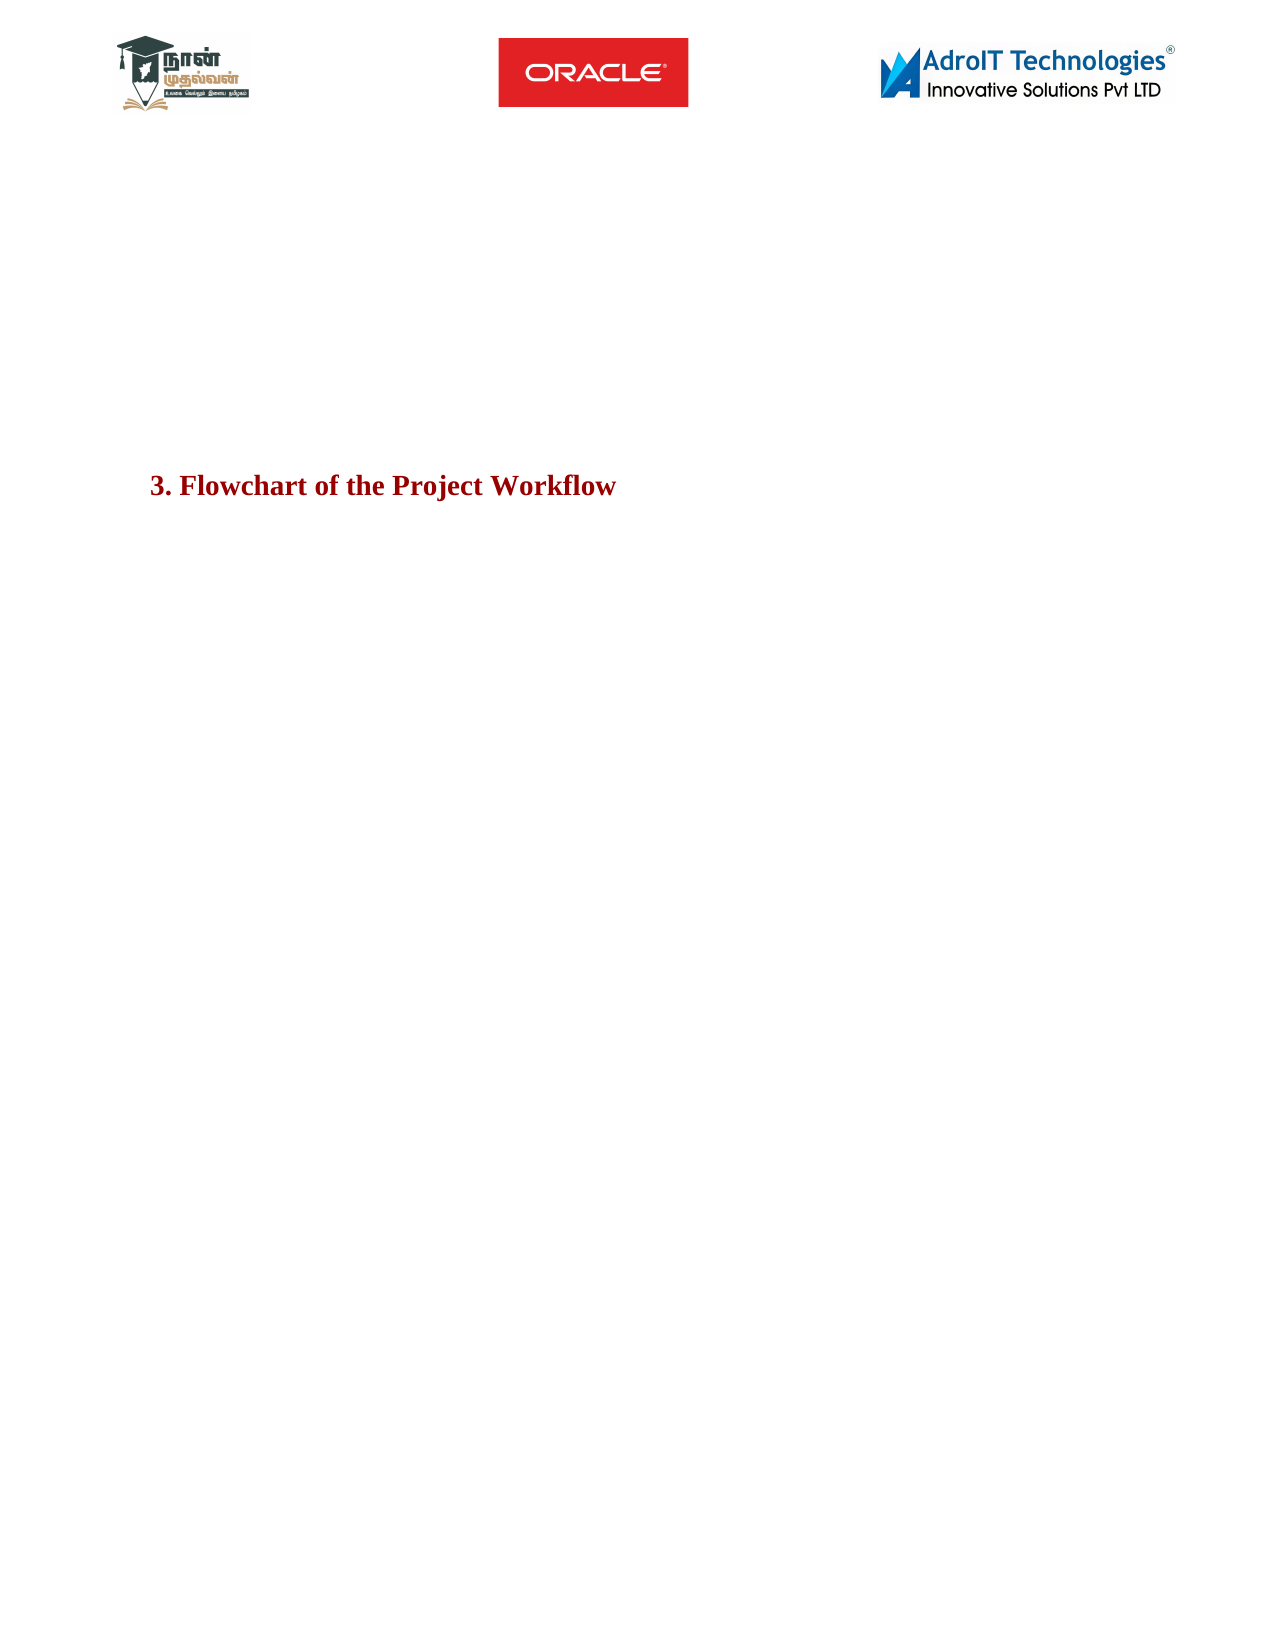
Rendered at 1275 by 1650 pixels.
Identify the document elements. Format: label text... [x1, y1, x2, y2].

picture [112, 32, 251, 114]
subtitle 3. Flowchart of the Project Workflow [150, 468, 1125, 501]
picture [498, 38, 689, 107]
picture [878, 42, 1177, 104]
